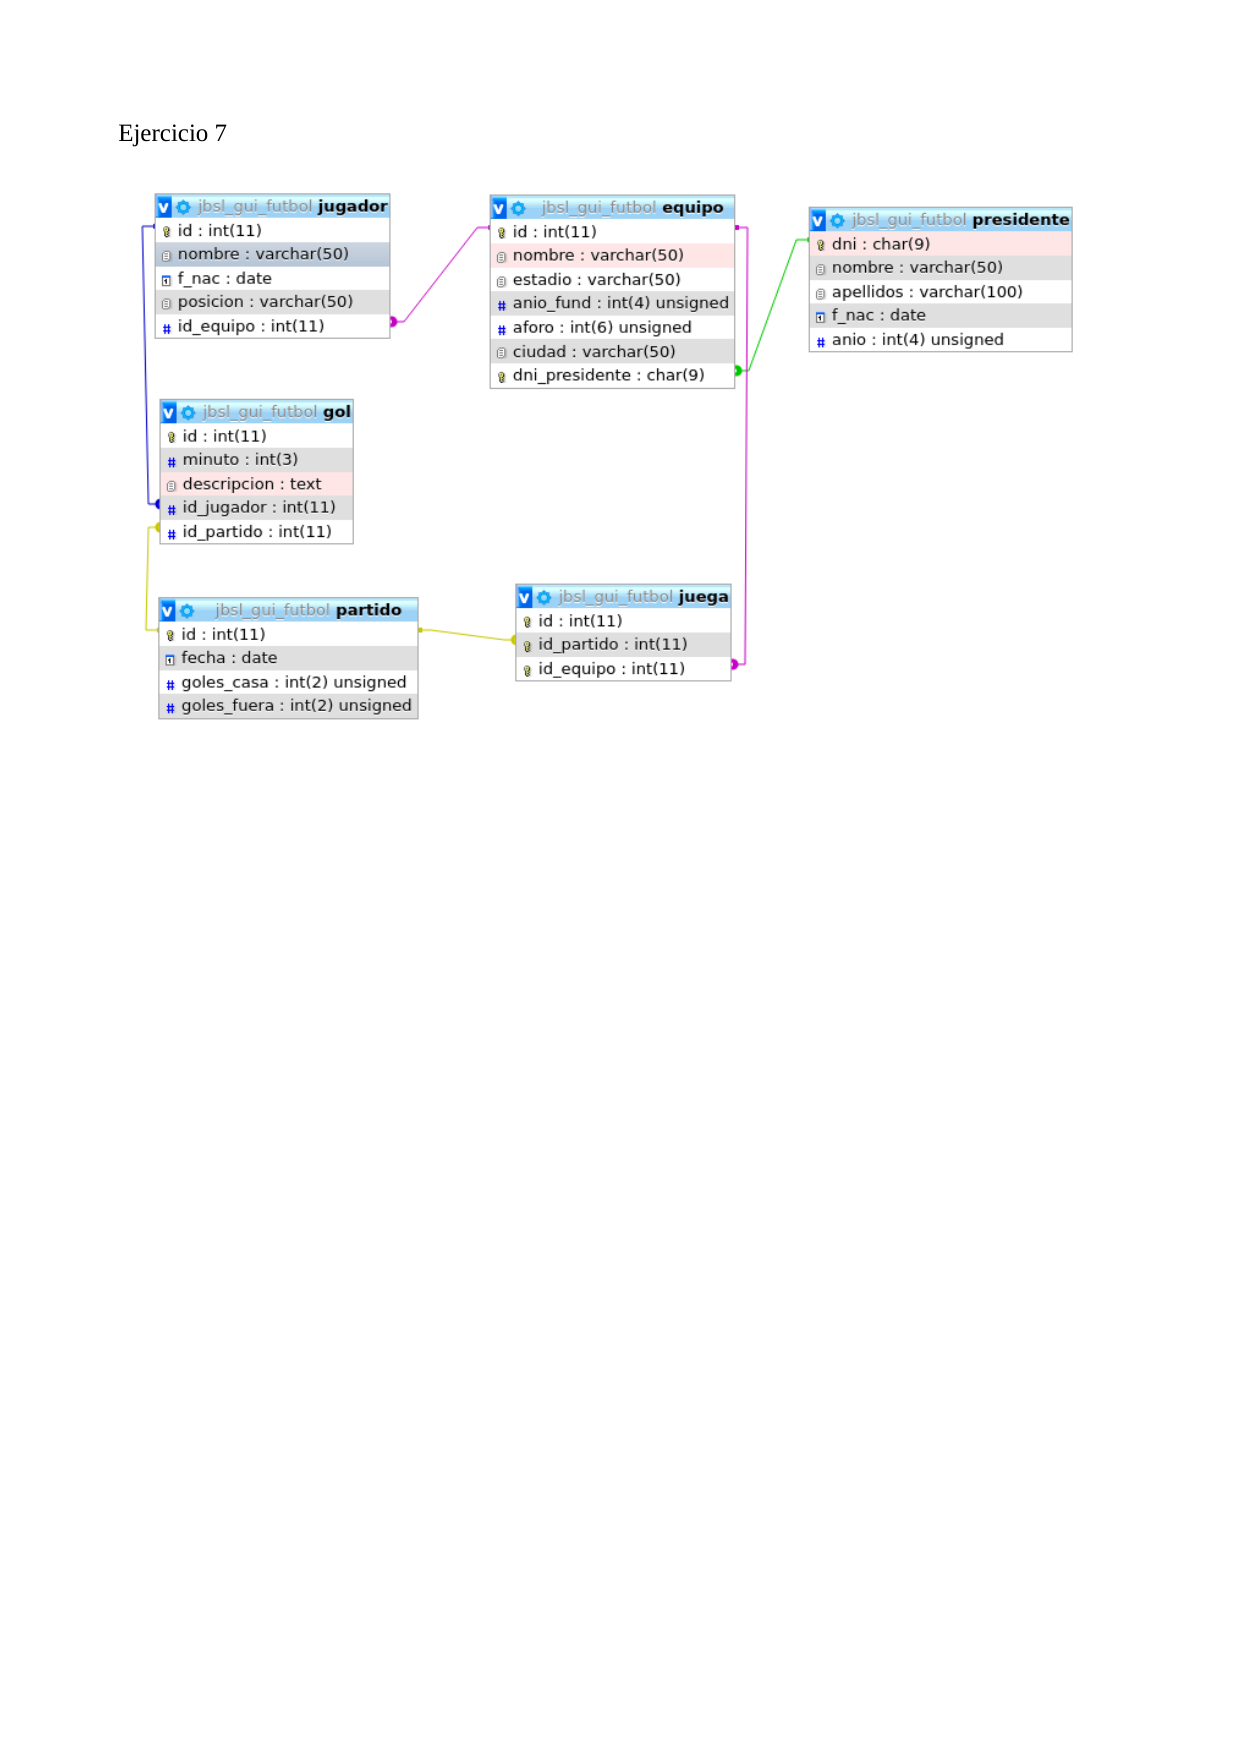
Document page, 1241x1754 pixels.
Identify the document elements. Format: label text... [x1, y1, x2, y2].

picture [118, 175, 1123, 755]
text Ejercicio 7 [118, 118, 1122, 147]
